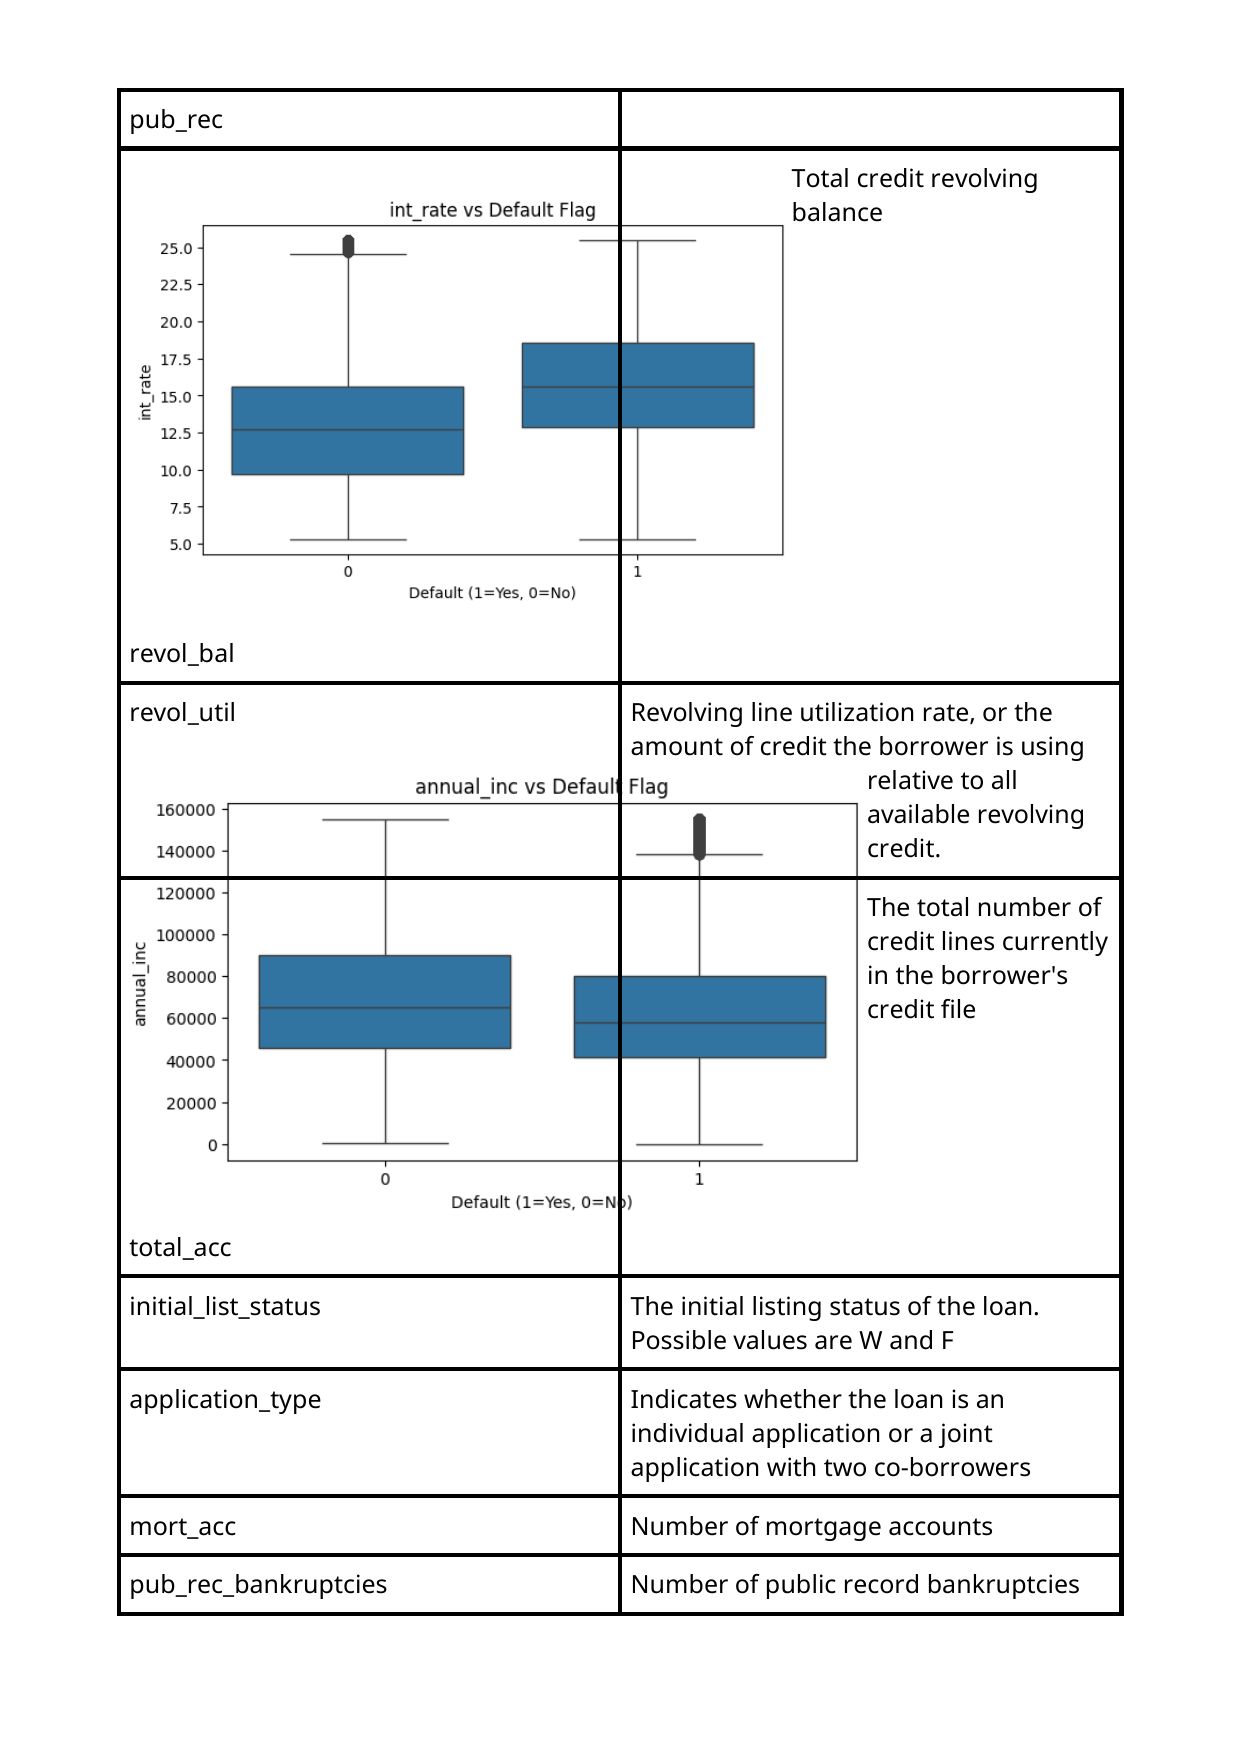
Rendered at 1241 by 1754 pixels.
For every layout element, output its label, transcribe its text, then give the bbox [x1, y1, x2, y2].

table_cell Indicates whether the loan is an individual application or a joint application with two co-borrowers [622, 1371, 1119, 1494]
picture [128, 191, 618, 611]
table_cell revol_bal [121, 151, 618, 681]
table_cell mort_acc [121, 1498, 618, 1553]
table_cell revol_util [121, 685, 618, 766]
table_cell application_type [121, 1371, 618, 1494]
picture [622, 191, 792, 611]
picture [121, 766, 618, 876]
table_cell Number of public record bankruptcies [622, 1557, 1119, 1612]
table_cell pub_rec [121, 92, 618, 146]
table_cell [622, 92, 1119, 146]
table_cell The total number of credit lines currently in the borrower's credit file [622, 880, 1119, 1274]
table_cell pub_rec_bankruptcies [121, 1557, 618, 1612]
picture [622, 766, 867, 876]
picture [622, 880, 867, 1222]
table_cell initial_list_status [121, 1278, 618, 1367]
table_cell Number of mortgage accounts [622, 1498, 1119, 1553]
picture [121, 880, 618, 1222]
table_cell Total credit revolving balance [622, 151, 1119, 681]
table_cell Revolving line utilization rate, or the amount of credit the borrower is using relative to all available revolving credit. [622, 685, 1119, 876]
table_cell The initial listing status of the loan. Possible values are W and F [622, 1278, 1119, 1367]
table_cell total_acc [121, 1222, 618, 1274]
